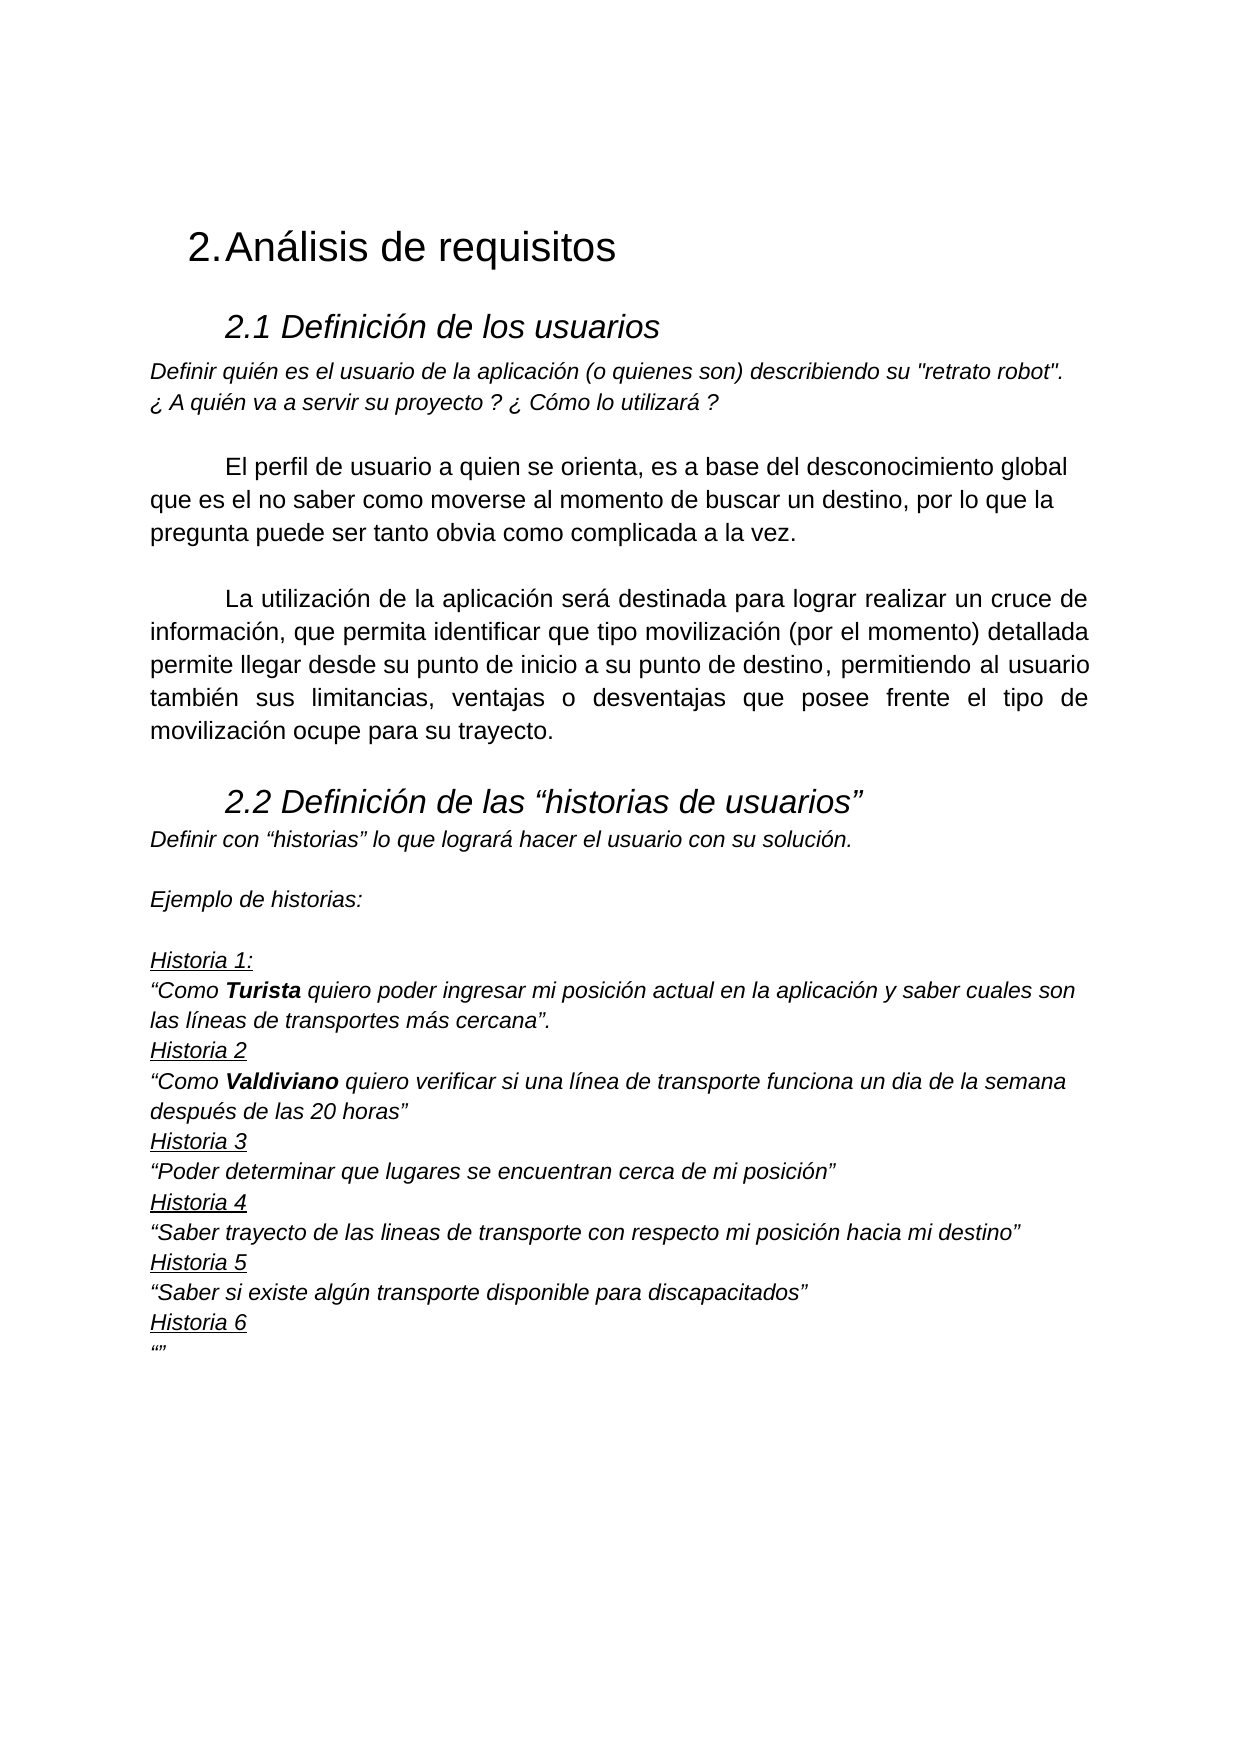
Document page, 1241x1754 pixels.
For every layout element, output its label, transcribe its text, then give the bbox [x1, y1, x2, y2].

text 2.2 Definición de las “historias de usuarios” [150, 782, 1090, 820]
text Definir con “historias” lo que logrará hacer el usuario con su solución. Ejemplo de historias: [150, 826, 1090, 913]
text Historia 5 [150, 1249, 1090, 1275]
text Historia 1: [150, 947, 1090, 973]
text “Como Valdiviano quiero verificar si una línea de transporte funciona un dia de la semana después de las 20 horas” [150, 1068, 1090, 1124]
subtitle Análisis de requisitos [187, 222, 1090, 270]
text El perfil de usuario a quien se orienta, es a base del desconocimiento global que es el no saber como moverse al momento de buscar un destino, por lo que la pregunta puede ser tanto obvia como complicada a la vez. [150, 452, 1090, 546]
text Historia 3 [150, 1128, 1090, 1154]
text Historia 6 [150, 1309, 1090, 1336]
text La utilización de la aplicación será destinada para lograr realizar un cruce de información, que permita identificar que tipo movilización (por el momento) detallada permite llegar desde su punto de inicio a su punto de destino , permitiendo al usuario también sus limitancias, ventajas o desventajas que posee frente el tipo de movilización ocupe para su trayecto. [150, 584, 1090, 744]
text “” [150, 1339, 1090, 1366]
text Definir quién es el usuario de la aplicación (o quienes son) describiendo su "retrato robot". ¿ A quién va a servir su proyecto ? ¿ Cómo lo utilizará ? [150, 358, 1090, 415]
text “Como Turista quiero poder ingresar mi posición actual en la aplicación y saber cuales son las líneas de transportes más cercana”. [150, 977, 1090, 1034]
subtitle 2.1 Definición de los usuarios [150, 307, 1090, 346]
text Historia 4 [150, 1188, 1090, 1215]
text “Saber trayecto de las lineas de transporte con respecto mi posición hacia mi destino” [150, 1219, 1090, 1245]
text “Saber si existe algún transporte disponible para discapacitados” [150, 1279, 1090, 1306]
text “Poder determinar que lugares se encuentran cerca de mi posición” [150, 1158, 1090, 1185]
text Historia 2 [150, 1037, 1090, 1064]
